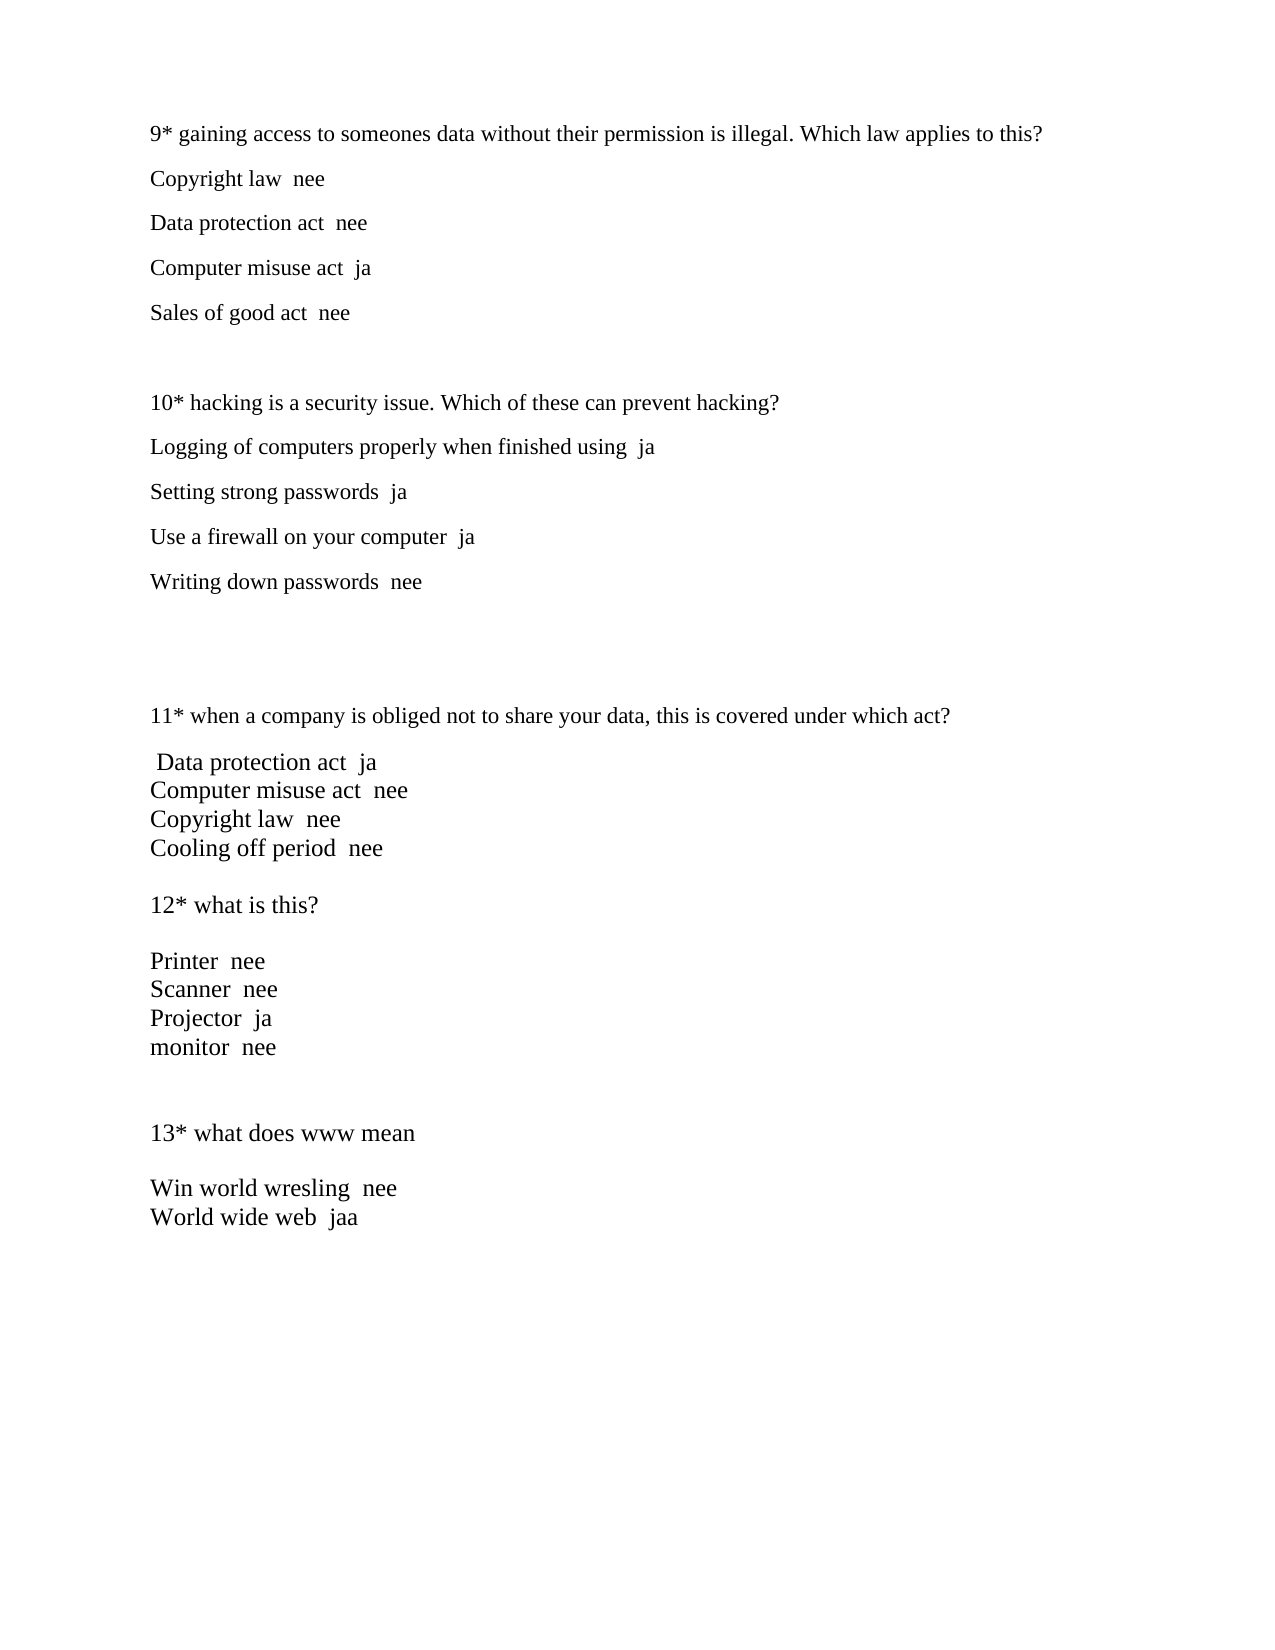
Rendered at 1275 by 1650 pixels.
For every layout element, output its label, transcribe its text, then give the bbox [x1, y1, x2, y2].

text Computer misuse act ja [150, 254, 1125, 281]
text Use a firewall on your computer ja [150, 523, 1125, 549]
text 12* what is this? [150, 891, 1125, 919]
text monitor nee [150, 1032, 1125, 1061]
text Data protection act nee [150, 209, 1125, 236]
text Logging of computers properly when finished using ja [150, 433, 1125, 460]
text Data protection act ja [150, 747, 1125, 776]
text Writing down passwords nee [150, 568, 1125, 594]
text Projector ja [150, 1003, 1125, 1032]
text Printer nee [150, 946, 1125, 974]
text 10* hacking is a security issue. Which of these can prevent hacking? [150, 388, 1125, 415]
text Copyright law nee [150, 804, 1125, 833]
text 9* gaining access to someones data without their permission is illegal. Which law applies to this? [150, 120, 1125, 146]
text Copyright law nee [150, 164, 1125, 191]
text Setting strong passwords ja [150, 478, 1125, 504]
text Cooling off period nee [150, 833, 1125, 862]
text Win world wresling nee [150, 1173, 1125, 1202]
text 11* when a company is obliged not to share your data, this is covered under which act? [150, 702, 1125, 728]
text World wide web jaa [150, 1202, 1125, 1231]
text Computer misuse act nee [150, 776, 1125, 804]
text Scanner nee [150, 974, 1125, 1003]
text 13* what does www mean [150, 1118, 1125, 1147]
text Sales of good act nee [150, 299, 1125, 325]
